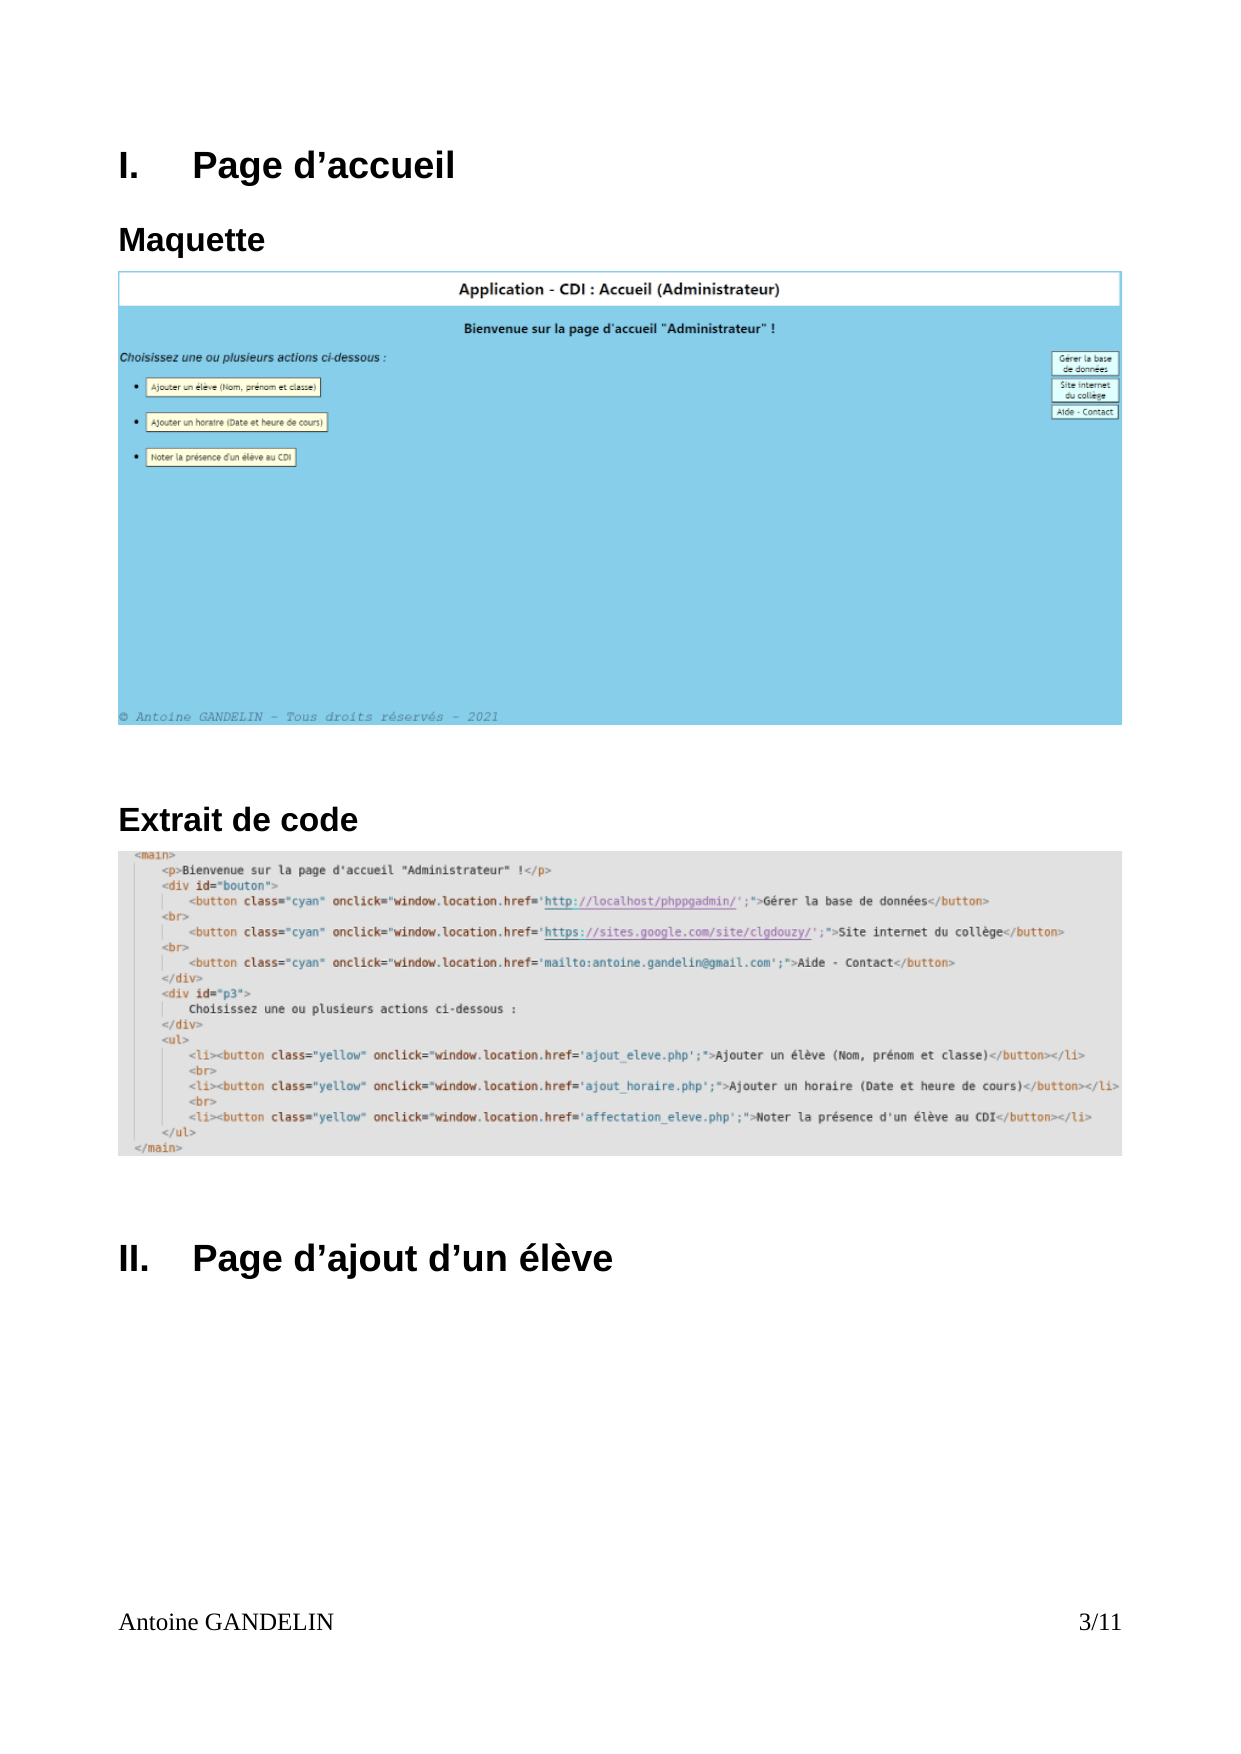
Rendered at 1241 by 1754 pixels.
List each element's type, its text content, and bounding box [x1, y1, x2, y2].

picture [118, 271, 1123, 725]
subtitle Extrait de code [118, 800, 1122, 838]
subtitle Page d’accueil [118, 143, 1122, 187]
subtitle Maquette [118, 220, 1122, 259]
picture [118, 851, 1123, 1156]
subtitle Page d’ajout d’un élève [118, 1236, 1122, 1279]
